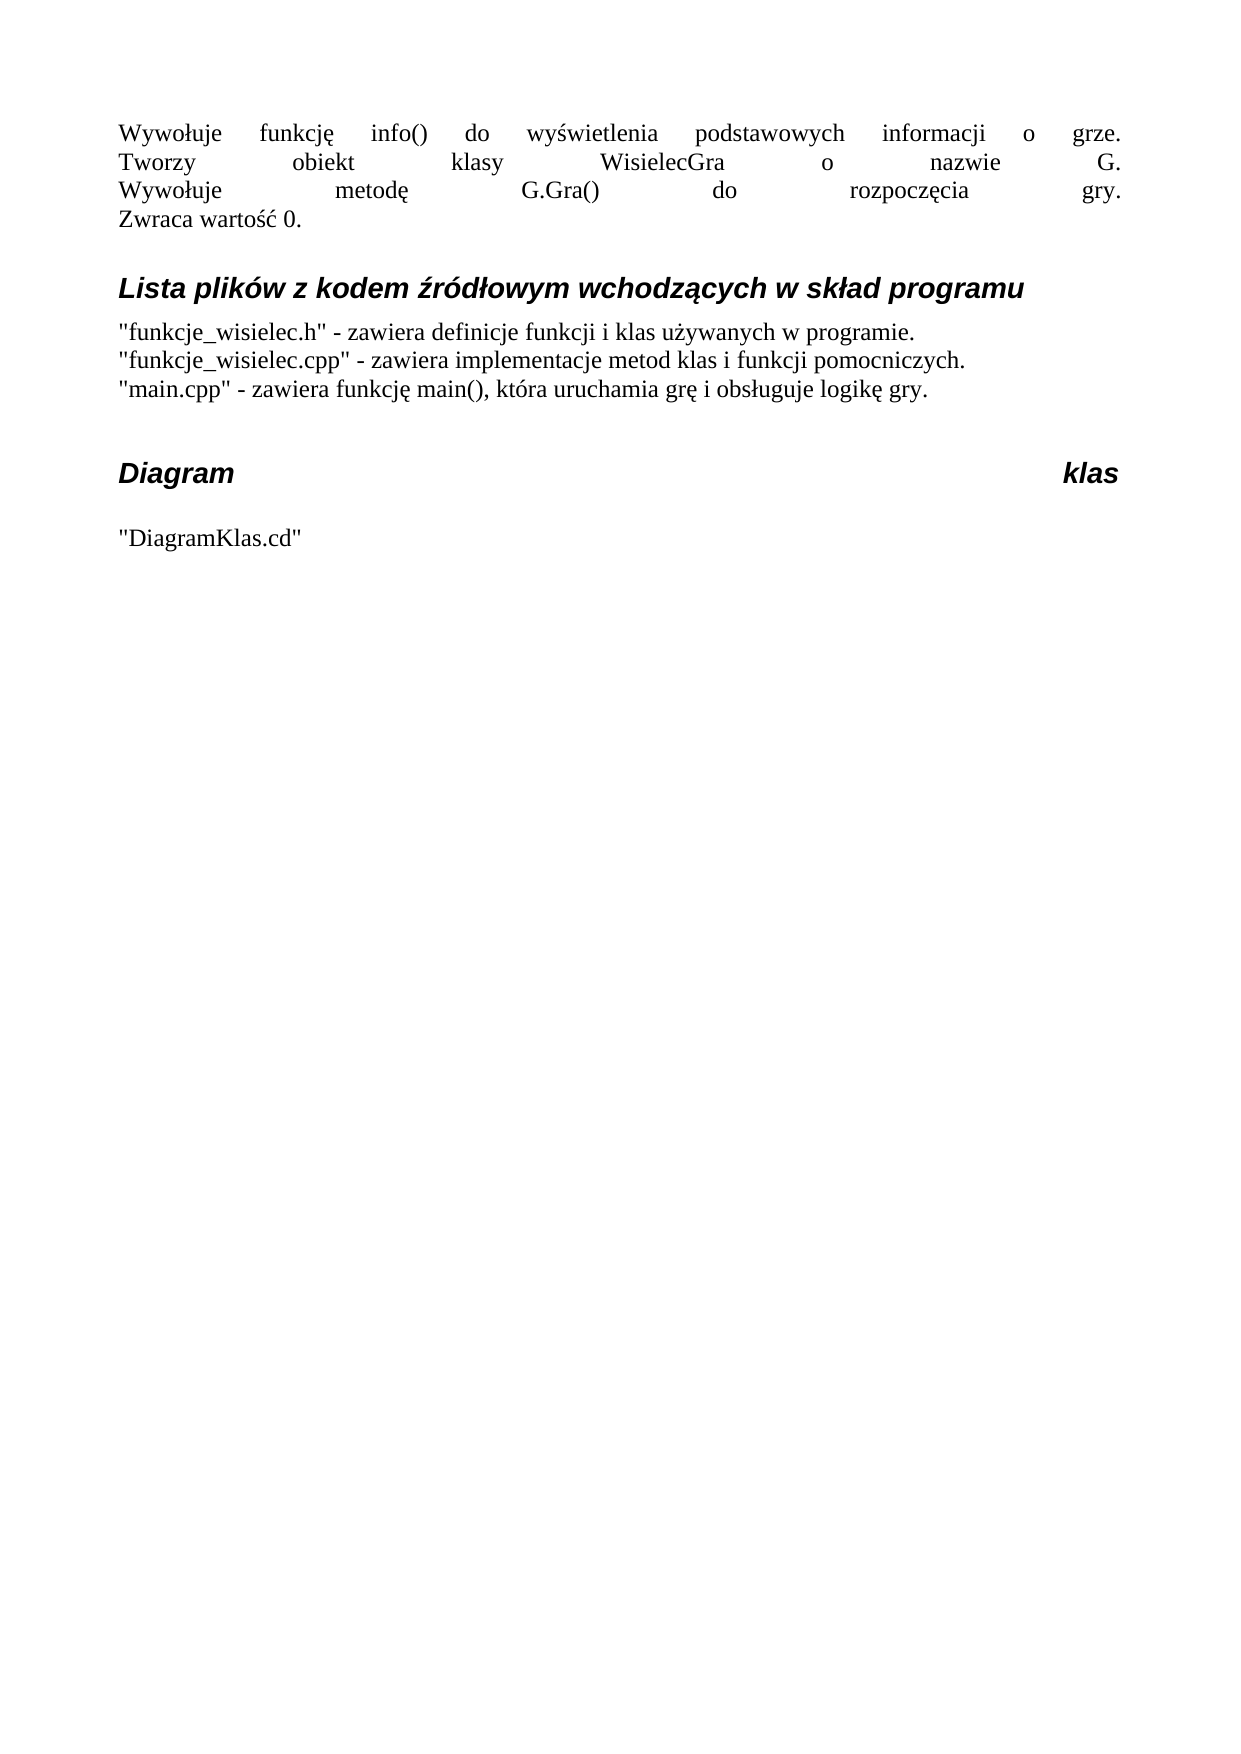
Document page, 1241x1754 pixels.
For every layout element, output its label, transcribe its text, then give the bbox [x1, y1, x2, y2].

text "funkcje_wisielec.h" - zawiera definicje funkcji i klas używanych w programie. [118, 317, 1122, 345]
text Diagram klas "DiagramKlas.cd" [118, 456, 1122, 552]
text Wywołuje funkcję info() do wyświetlenia podstawowych informacji o grze. Tworzy obiekt klasy WisielecGra o nazwie G. Wywołuje metodę G.Gra() do rozpoczęcia gry. Zwraca wartość 0. [118, 118, 1122, 233]
text "main.cpp" - zawiera funkcję main(), która uruchamia grę i obsługuje logikę gry. [118, 374, 1122, 403]
text Lista plików z kodem źródłowym wchodzących w skład programu [118, 271, 1122, 304]
text "funkcje_wisielec.cpp" - zawiera implementacje metod klas i funkcji pomocniczych. [118, 345, 1122, 374]
